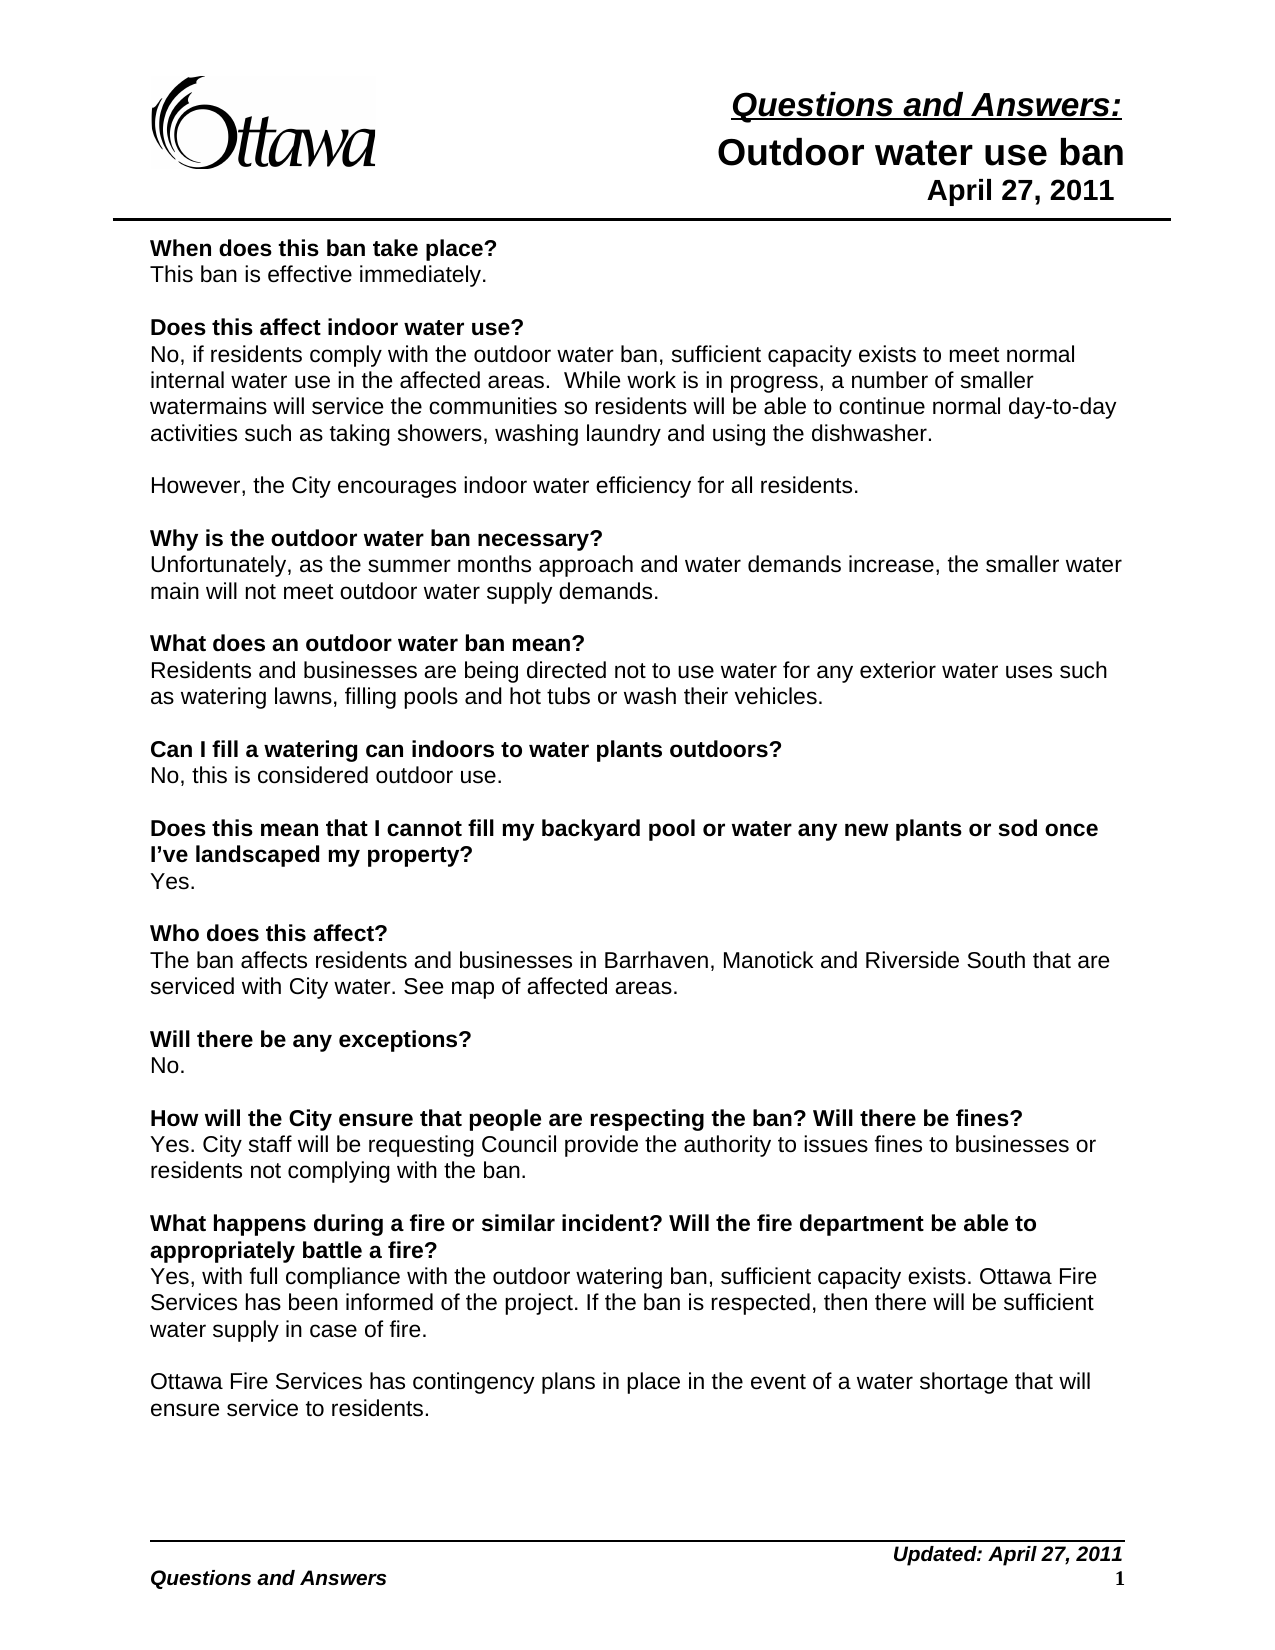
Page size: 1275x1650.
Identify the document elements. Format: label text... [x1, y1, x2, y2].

text However, the City encourages indoor water efficiency for all residents. [150, 472, 1125, 499]
text Why is the outdoor water ban necessary? [150, 525, 1125, 551]
text Does this affect indoor water use? [150, 314, 1125, 341]
text What happens during a fire or similar incident? Will the fire department be able to appropriately battle a fire? [150, 1210, 1125, 1263]
text Residents and businesses are being directed not to use water for any exterior water uses such as watering lawns, filling pools and hot tubs or wash their vehicles. [150, 657, 1125, 709]
text The ban affects residents and businesses in Barrhaven, Manotick and Riverside South that are serviced with City water. See map of affected areas. [150, 947, 1125, 999]
picture [151, 76, 376, 169]
text Can I fill a watering can indoors to water plants outdoors? [150, 736, 1125, 762]
text This ban is effective immediately. [150, 261, 1125, 288]
text Unfortunately, as the summer months approach and water demands increase, the smaller water main will not meet outdoor water supply demands. [150, 551, 1125, 604]
text Will there be any exceptions? [150, 1026, 1125, 1052]
text When does this ban take place? [150, 235, 1125, 261]
text No, if residents comply with the outdoor water ban, sufficient capacity exists to meet normal internal water use in the affected areas. While work is in progress, a number of smaller watermains will service the communities so residents will be able to continue normal day-to-day activities such as taking showers, washing laundry and using the dishwasher. [150, 341, 1125, 446]
text Does this mean that I cannot fill my backyard pool or water any new plants or sod once I’ve landscaped my property? [150, 815, 1125, 868]
text How will the City ensure that people are respecting the ban? Will there be fines? [150, 1105, 1125, 1131]
text What does an outdoor water ban mean? [150, 630, 1125, 657]
text Yes. City staff will be requesting Council provide the authority to issues fines to businesses or residents not complying with the ban. [150, 1131, 1125, 1184]
text Who does this affect? [150, 920, 1125, 947]
text No, this is considered outdoor use. [150, 762, 1125, 788]
text Yes. [150, 868, 1125, 894]
text Ottawa Fire Services has contingency plans in place in the event of a water shortage that will ensure service to residents. [150, 1368, 1125, 1421]
text No. [150, 1052, 1125, 1078]
text Yes, with full compliance with the outdoor watering ban, sufficient capacity exists. Ottawa Fire Services has been informed of the project. If the ban is respected, then there will be sufficient water supply in case of fire. [150, 1263, 1125, 1342]
